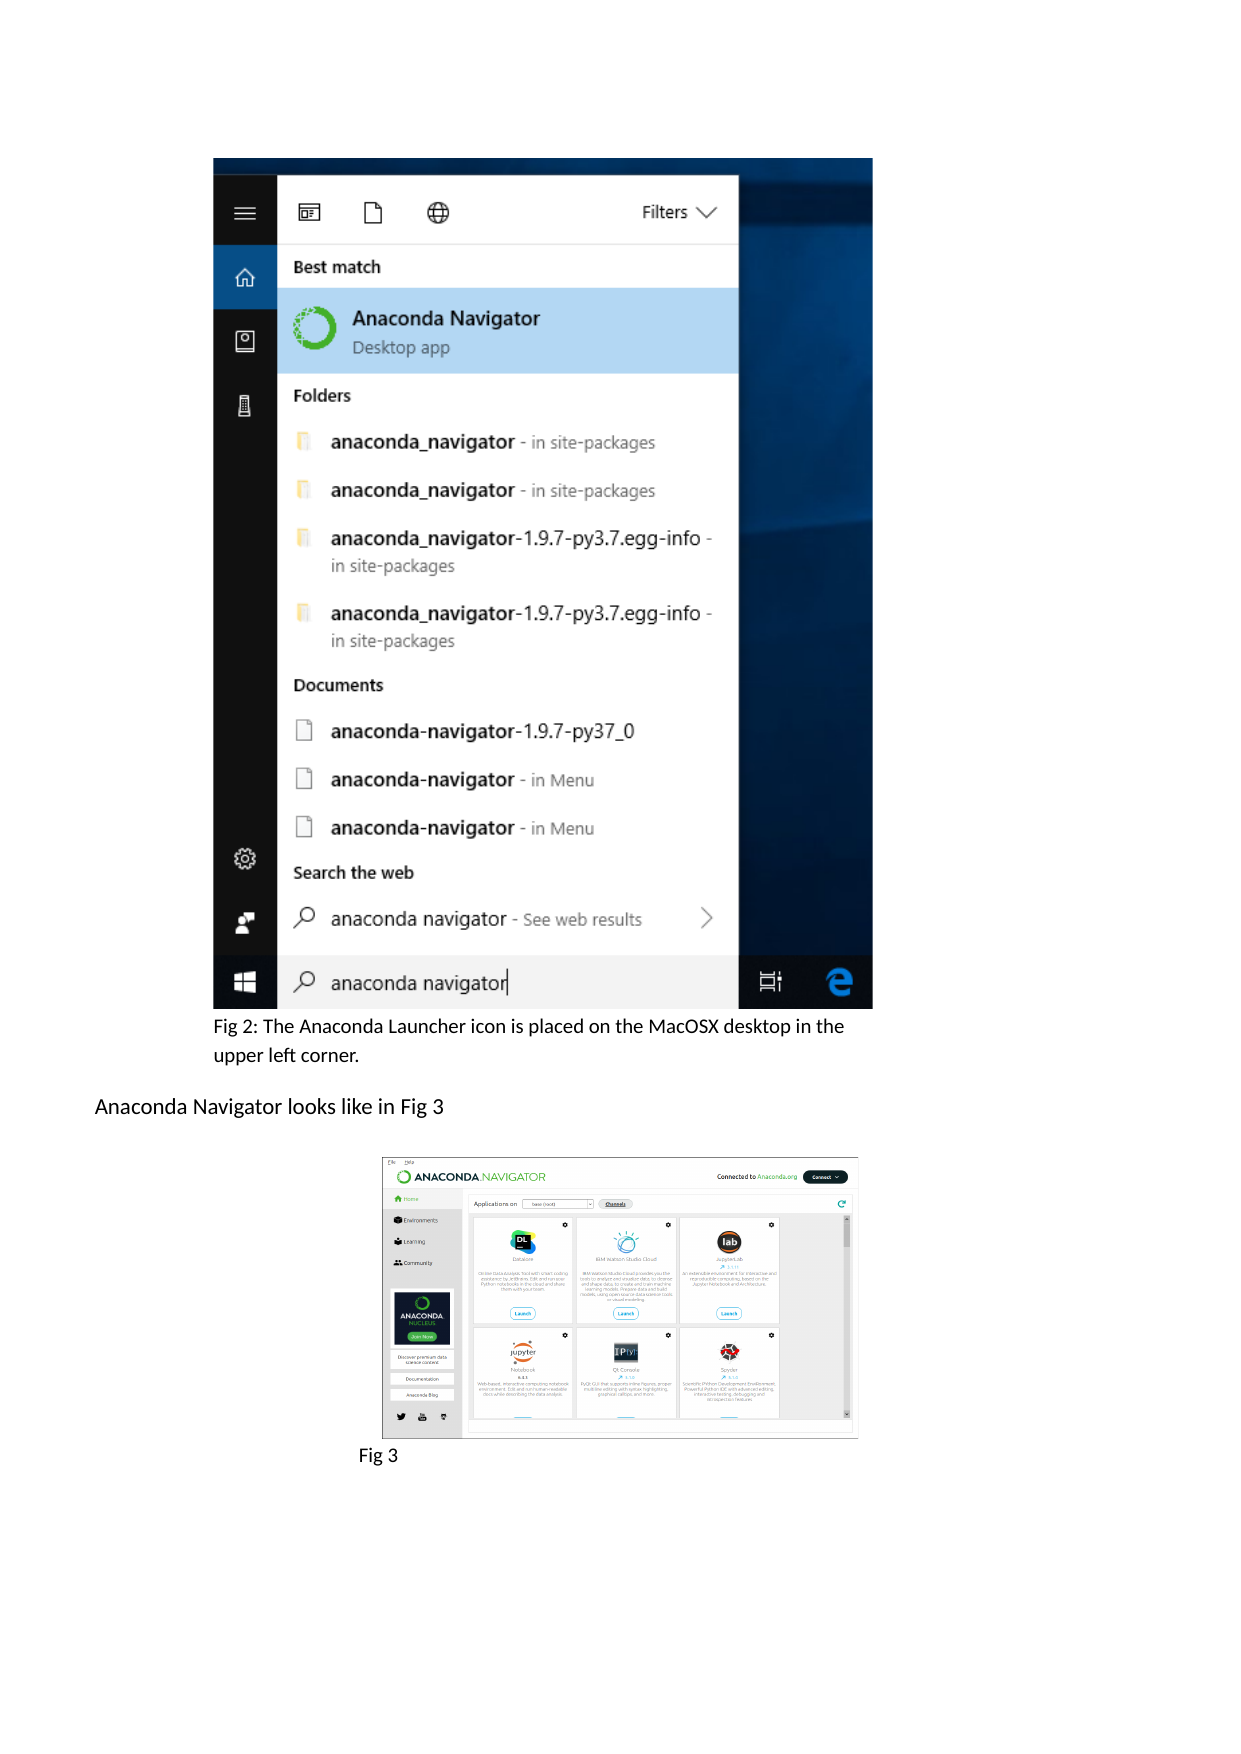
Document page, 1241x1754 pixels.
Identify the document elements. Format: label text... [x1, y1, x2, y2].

picture [213, 158, 873, 1009]
text Fig 2: The Anaconda Launcher icon is placed on the MacOSX desktop in the upper left corner. [213, 1009, 873, 1067]
picture [382, 1157, 859, 1439]
text Anaconda Navigator looks like in Fig 3 [94, 177, 1146, 1120]
text Fig 3 [358, 1158, 882, 1468]
